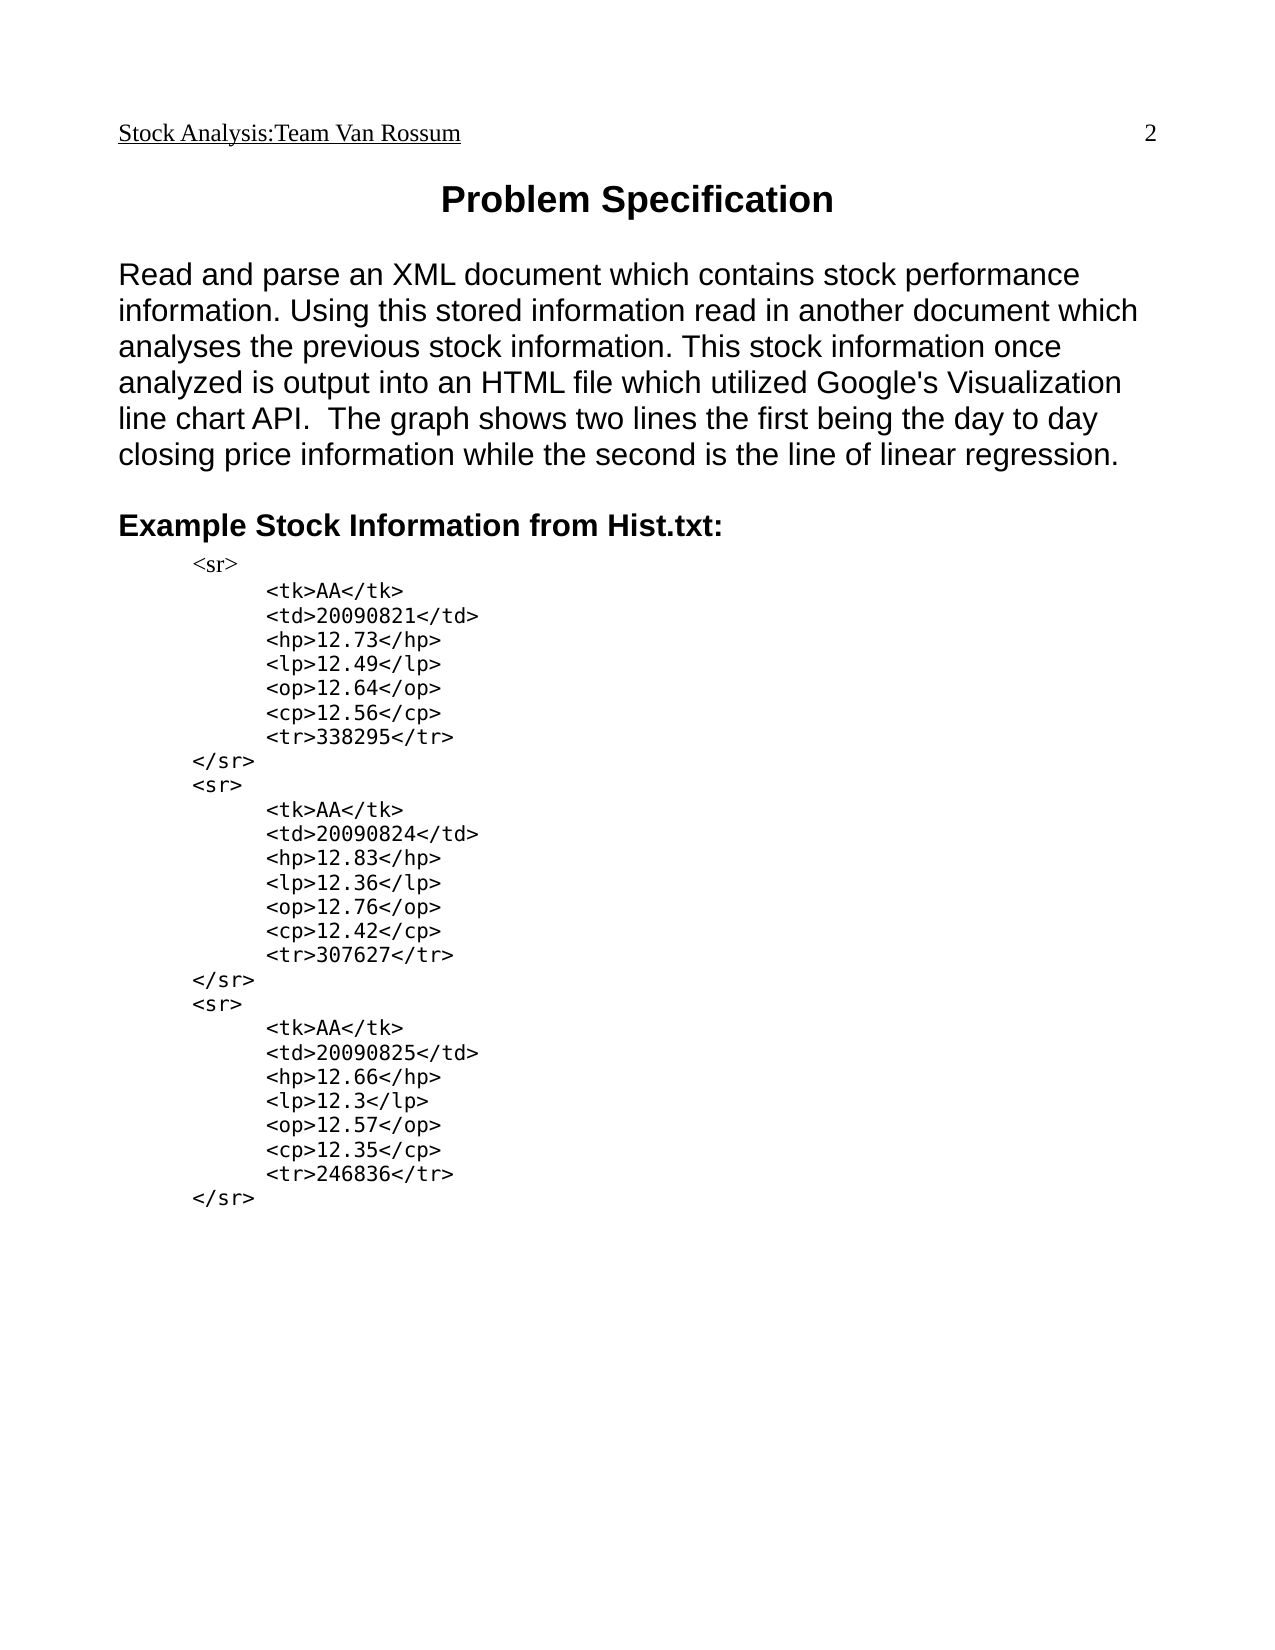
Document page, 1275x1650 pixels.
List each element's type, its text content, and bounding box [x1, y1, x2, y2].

text <tk>AA</tk> [118, 798, 1157, 822]
text </sr> [118, 968, 1157, 992]
text <cp>12.42</cp> [118, 919, 1157, 943]
text </sr> [118, 749, 1157, 773]
text <op>12.76</op> [118, 895, 1157, 919]
text <lp>12.3</lp> [118, 1089, 1157, 1113]
text <tr>338295</tr> [118, 725, 1157, 749]
text Problem Specification [118, 177, 1157, 220]
text <sr> [118, 773, 1157, 798]
text <op>12.64</op> [118, 676, 1157, 701]
text <cp>12.56</cp> [118, 701, 1157, 725]
text <tk>AA</tk> [118, 1016, 1157, 1041]
text <hp>12.83</hp> [118, 846, 1157, 871]
text <sr> [118, 543, 1157, 579]
text <lp>12.49</lp> [118, 652, 1157, 676]
text <cp>12.35</cp> [118, 1138, 1157, 1162]
text <tk>AA</tk> [118, 579, 1157, 604]
text Read and parse an XML document which contains stock performance information. Using this stored information read in another document which analyses the previous stock information. This stock information once analyzed is output into an HTML file which utilized Google's Visualization line chart API. The graph shows two lines the first being the day to day closing price information while the second is the line of linear regression. [118, 256, 1157, 472]
text <tr>246836</tr> [118, 1162, 1157, 1186]
text <lp>12.36</lp> [118, 871, 1157, 895]
text <hp>12.66</hp> [118, 1065, 1157, 1089]
text <tr>307627</tr> [118, 943, 1157, 968]
text </sr> [118, 1186, 1157, 1210]
text <td>20090825</td> [118, 1041, 1157, 1065]
text <sr> [118, 992, 1157, 1016]
text <td>20090821</td> [118, 604, 1157, 628]
text <hp>12.73</hp> [118, 628, 1157, 652]
text <td>20090824</td> [118, 822, 1157, 846]
text Example Stock Information from Hist.txt: [118, 507, 1157, 543]
text <op>12.57</op> [118, 1113, 1157, 1138]
